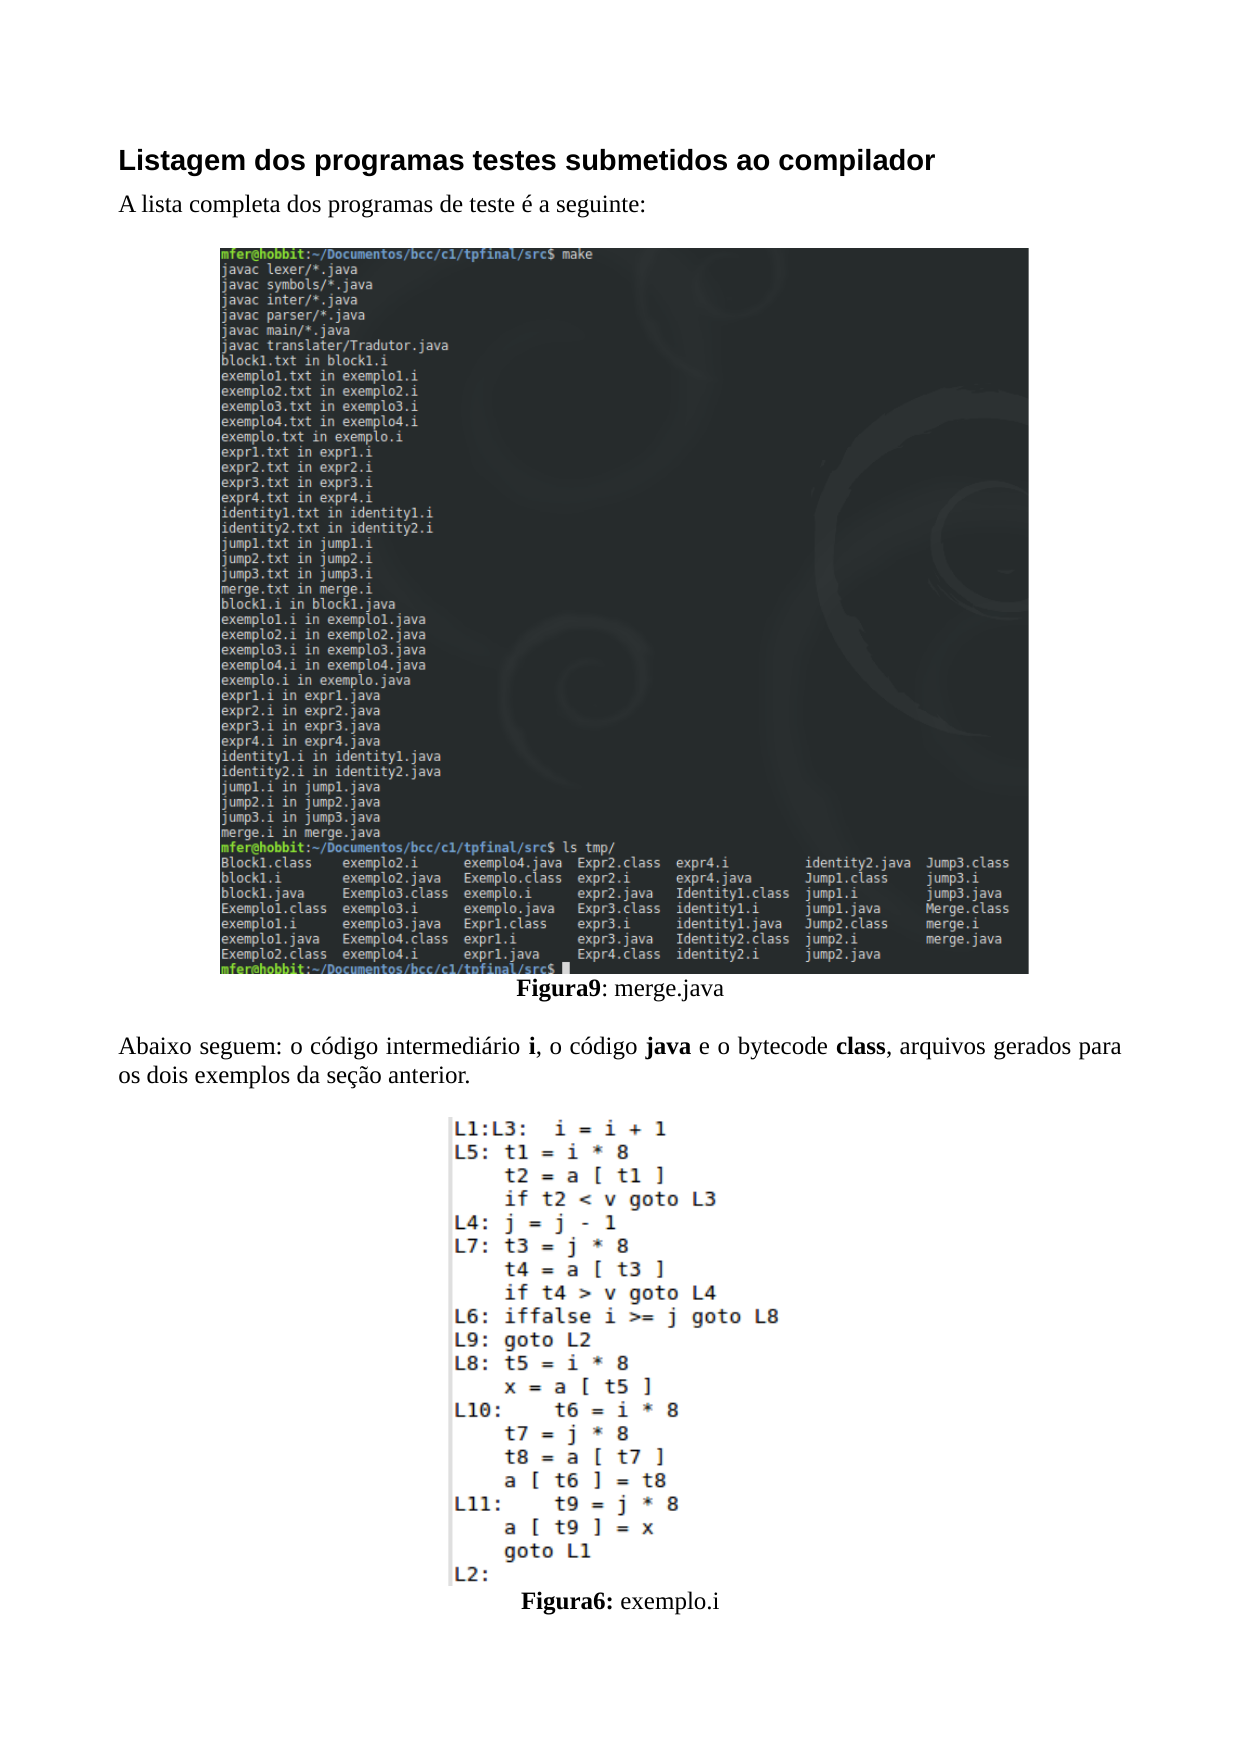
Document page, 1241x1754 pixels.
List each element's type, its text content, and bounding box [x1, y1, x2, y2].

text A lista completa dos programas de teste é a seguinte: [118, 189, 1122, 218]
text Abaixo seguem: o código intermediário i, o código java e o bytecode class, arquivos gerados para os dois exemplos da seção anterior. [118, 1031, 1122, 1088]
subtitle Listagem dos programas testes submetidos ao compilador [118, 143, 1122, 177]
text Figura9: merge.java [118, 247, 1122, 1002]
text Figura6: exemplo.i [118, 1117, 1122, 1615]
picture [448, 1117, 792, 1586]
picture [220, 248, 1029, 974]
